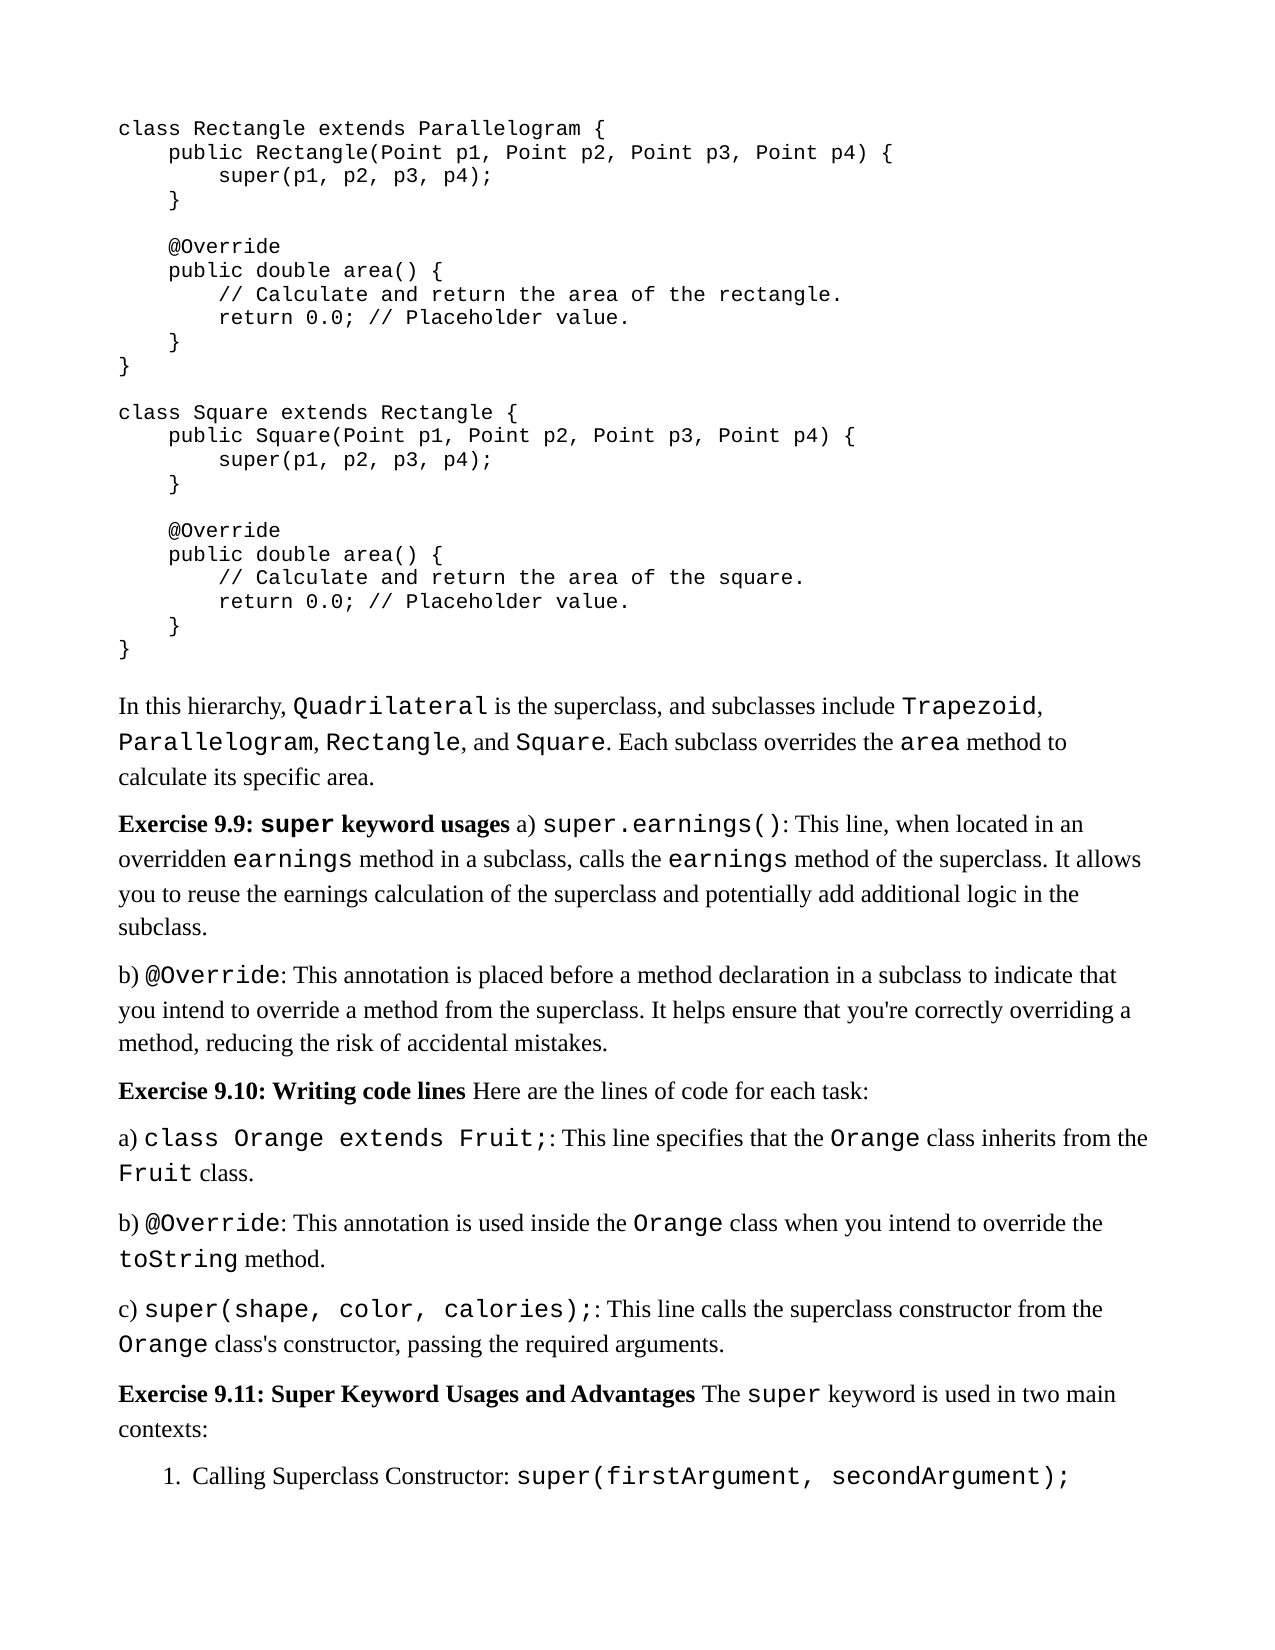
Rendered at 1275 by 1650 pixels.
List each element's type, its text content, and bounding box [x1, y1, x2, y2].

text } [118, 331, 1157, 354]
text } [118, 354, 1157, 378]
text return 0.0; // Placeholder value. [118, 307, 1157, 331]
text In this hierarchy, Quadrilateral is the superclass, and subclasses include Trapezoid, Parallelogram, Rectangle, and Square. Each subclass overrides the area method to calculate its specific area. [118, 691, 1157, 790]
text super(p1, p2, p3, p4); [118, 449, 1157, 473]
text @Override [118, 236, 1157, 260]
text // Calculate and return the area of the rectangle. [118, 284, 1157, 307]
text b) @Override: This annotation is used inside the Orange class when you intend to override the toString method. [118, 1208, 1157, 1274]
text Exercise 9.10: Writing code lines Here are the lines of code for each task: [118, 1076, 1157, 1104]
text class Rectangle extends Parallelogram { [118, 118, 1157, 142]
text Exercise 9.11: Super Keyword Usages and Advantages The super keyword is used in two main contexts: [118, 1379, 1157, 1443]
text @Override [118, 520, 1157, 544]
text } [118, 189, 1157, 213]
text } [118, 638, 1157, 662]
text public Square(Point p1, Point p2, Point p3, Point p4) { [118, 426, 1157, 449]
text class Square extends Rectangle { [118, 402, 1157, 426]
text public double area() { [118, 544, 1157, 567]
list Calling Superclass Constructor: super(firstArgument, secondArgument); [162, 1461, 1157, 1492]
text c) super(shape, color, calories);: This line calls the superclass constructor from the Orange class's constructor, passing the required arguments. [118, 1294, 1157, 1359]
text return 0.0; // Placeholder value. [118, 591, 1157, 615]
text public double area() { [118, 260, 1157, 284]
text b) @Override: This annotation is placed before a method declaration in a subclass to indicate that you intend to override a method from the superclass. It helps ensure that you're correctly overriding a method, reducing the risk of accidental mistakes. [118, 960, 1157, 1057]
text super(p1, p2, p3, p4); [118, 165, 1157, 189]
text } [118, 473, 1157, 496]
text } [118, 615, 1157, 638]
text a) class Orange extends Fruit;: This line specifies that the Orange class inherits from the Fruit class. [118, 1123, 1157, 1189]
text // Calculate and return the area of the square. [118, 567, 1157, 591]
text Exercise 9.9: super keyword usages a) super.earnings(): This line, when located in an overridden earnings method in a subclass, calls the earnings method of the superclass. It allows you to reuse the earnings calculation of the superclass and potentially add additional logic in the subclass. [118, 809, 1157, 941]
text public Rectangle(Point p1, Point p2, Point p3, Point p4) { [118, 142, 1157, 165]
